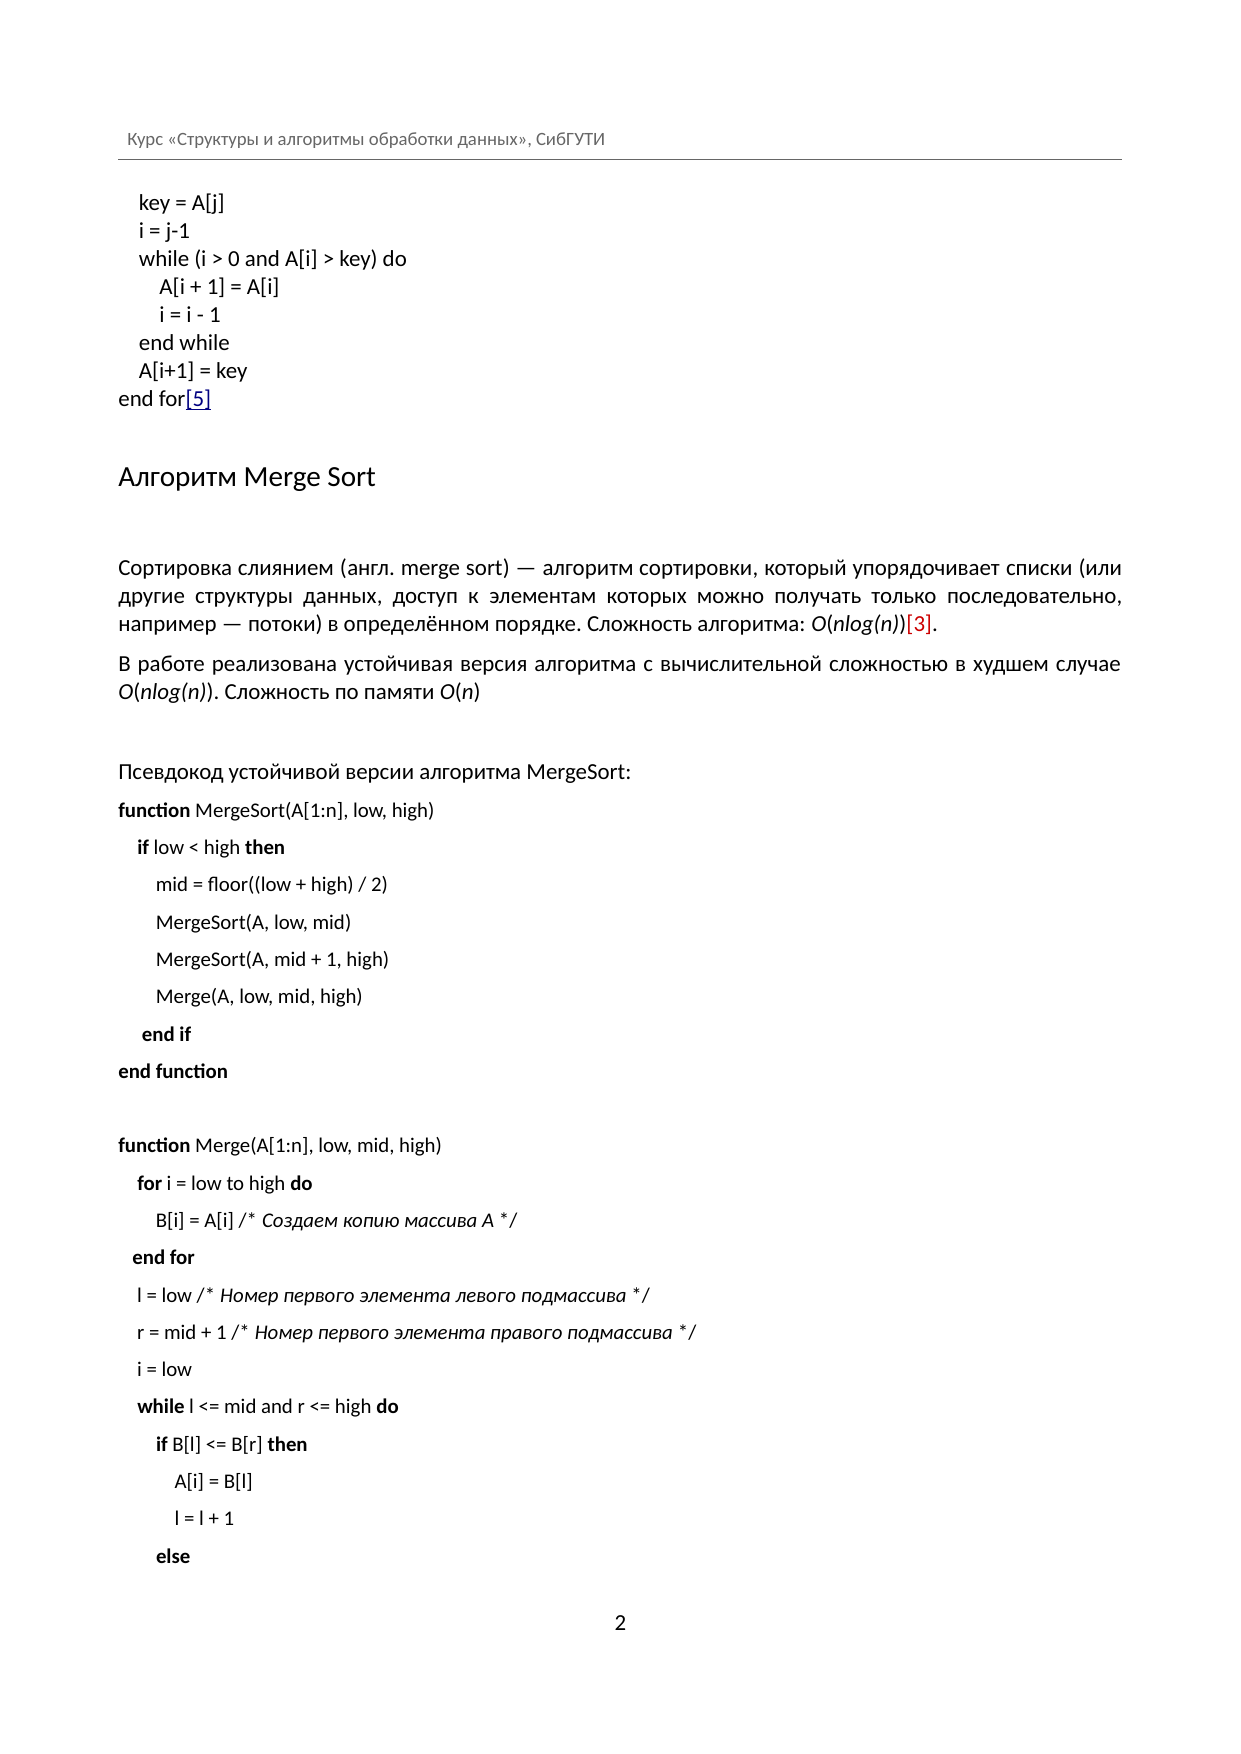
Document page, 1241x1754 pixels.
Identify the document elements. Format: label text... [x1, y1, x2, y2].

text for i = low to high do [118, 1170, 1122, 1195]
subtitle Алгоритм Merge Sort [118, 458, 1122, 494]
text mid = floor((low + high) / 2) [118, 872, 1122, 897]
text while (i > 0 and A[i] > key) do [118, 244, 1122, 272]
text В работе реализована устойчивая версия алгоритма с вычислительной сложностью в худшем случае O(nlog(n)). Сложность по памяти O(n) [118, 649, 1122, 705]
text Псевдокод устойчивой версии алгоритма MergeSort: [118, 757, 1122, 785]
text l = l + 1 [118, 1506, 1122, 1531]
text if low < high then [118, 834, 1122, 860]
text end while [118, 328, 1122, 356]
text end if [118, 1021, 1122, 1046]
text function Merge(A[1:n], low, mid, high) [118, 1133, 1122, 1158]
text else [118, 1543, 1122, 1568]
text while l <= mid and r <= high do [118, 1394, 1122, 1419]
text MergeSort(A, mid + 1, high) [118, 946, 1122, 972]
text A[i] = B[l] [118, 1468, 1122, 1494]
text i = low [118, 1356, 1122, 1382]
text end function [118, 1058, 1122, 1083]
text A[i + 1] = A[i] [118, 272, 1122, 300]
text r = mid + 1 /* Номер первого элемента правого подмассива */ [118, 1319, 1122, 1344]
text A[i+1] = key [118, 356, 1122, 384]
text key = A[j] [118, 188, 1122, 216]
text i = j-1 [118, 216, 1122, 244]
text end for [118, 1244, 1122, 1270]
text l = low /* Номер первого элемента левого подмассива */ [118, 1282, 1122, 1307]
text end for[5] [118, 384, 1122, 412]
text i = i - 1 [118, 300, 1122, 328]
text MergeSort(A, low, mid) [118, 909, 1122, 934]
text B[i] = A[i] /* Создаем копию массива A */ [118, 1207, 1122, 1233]
text if B[l] <= B[r] then [118, 1431, 1122, 1456]
text Сортировка слиянием (англ. merge sort) — алгоритм сортировки, который упорядочивает списки (или другие структуры данных, доступ к элементам которых можно получать только последовательно, например — потоки) в определённом порядке. Сложность алгоритма: O(nlog(n))[3]. [118, 553, 1122, 637]
text function MergeSort(A[1:n], low, high) [118, 797, 1122, 822]
text Merge(A, low, mid, high) [118, 983, 1122, 1009]
